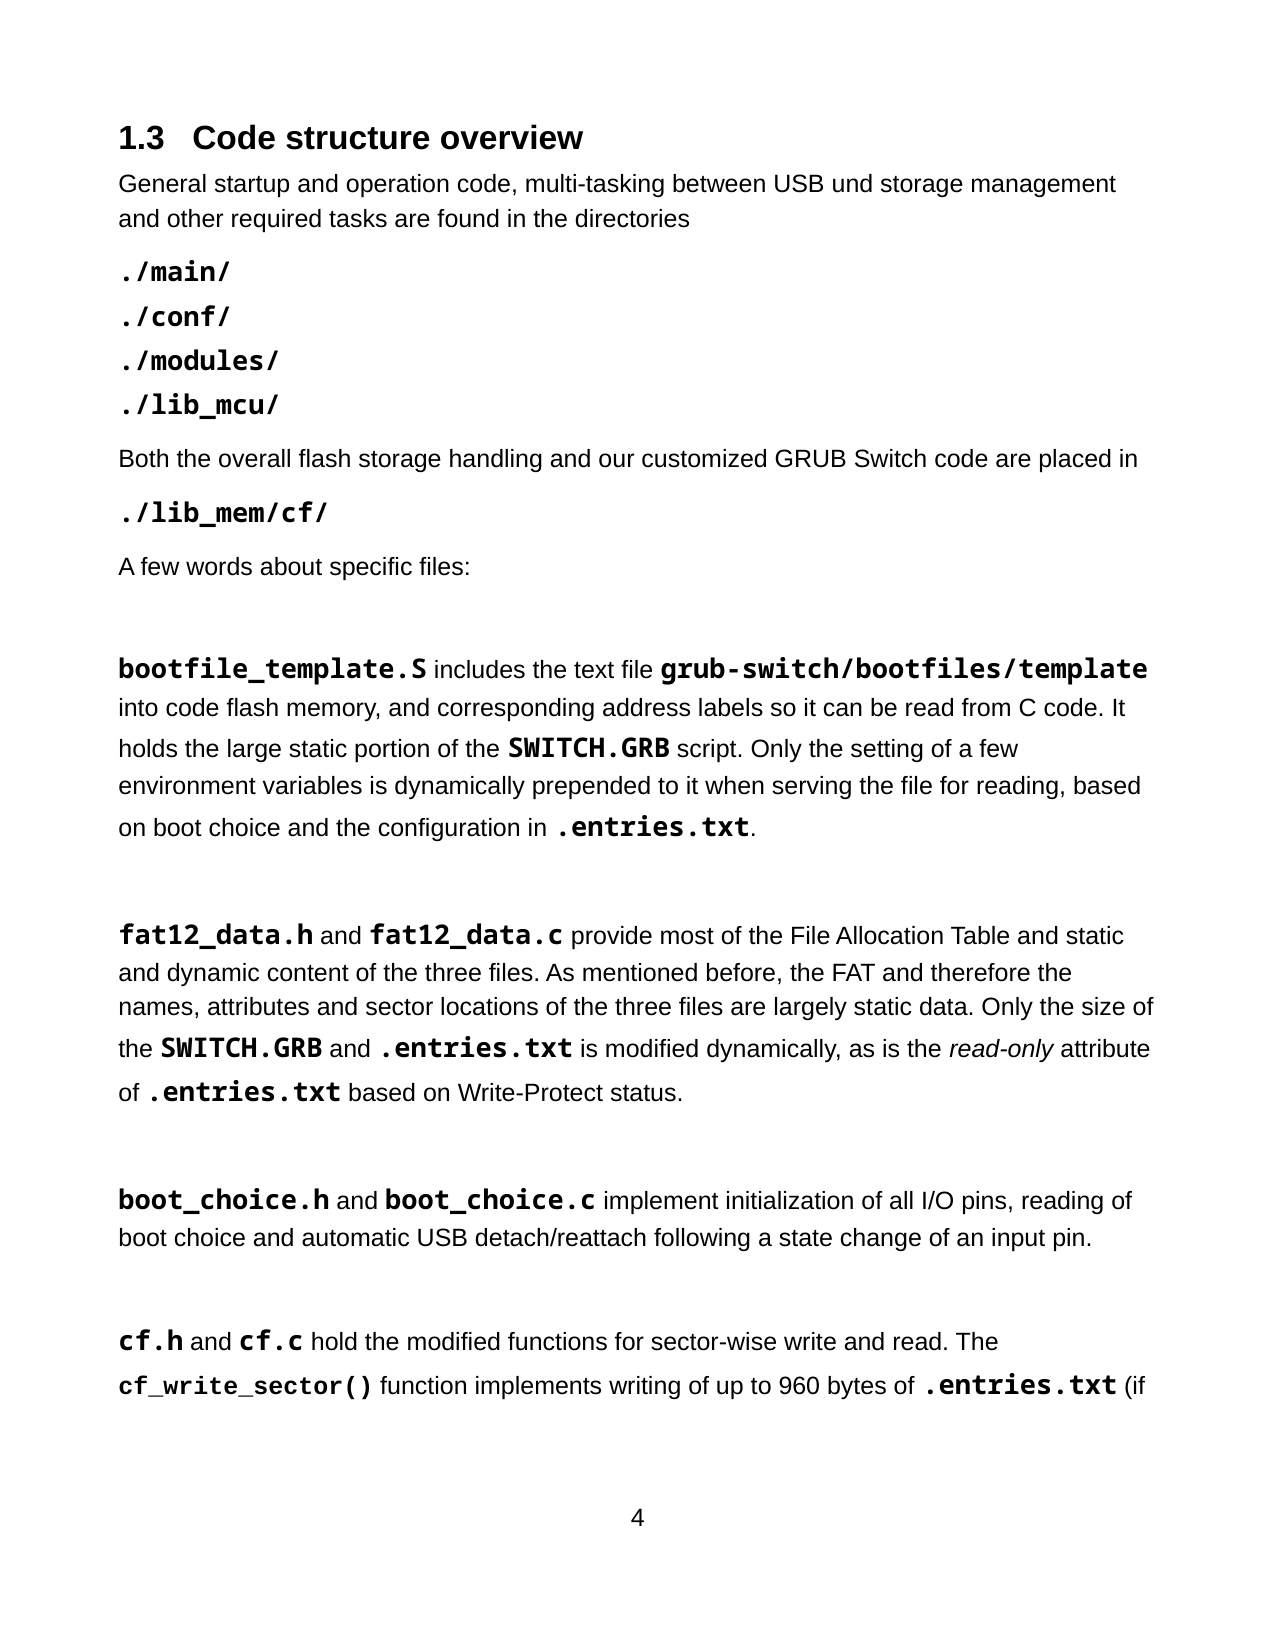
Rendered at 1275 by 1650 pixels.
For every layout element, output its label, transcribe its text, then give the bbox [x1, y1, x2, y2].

text A few words about specific files: [118, 552, 1157, 581]
text Both the overall flash storage handling and our customized GRUB Switch code are placed in [118, 444, 1157, 473]
text boot_choice.h and boot_choice.c implement initialization of all I/O pins, reading of boot choice and automatic USB detach/reattach following a state change of an input pin. [118, 1180, 1157, 1252]
text bootfile_template.S includes the text file grub-switch/bootfiles/template into code flash memory, and corresponding address labels so it can be read from C code. It holds the large static portion of the SWITCH.GRB script. Only the setting of a few environment variables is dynamically prepended to it when serving the file for reading, based on boot choice and the configuration in .entries.txt. [118, 650, 1157, 844]
text ./main/ ./conf/ ./modules/ ./lib_mcu/ [118, 253, 1157, 422]
subtitle Code structure overview [118, 118, 1157, 157]
text General startup and operation code, multi-tasking between USB und storage management and other required tasks are found in the directories [118, 169, 1157, 232]
text cf.h and cf.c hold the modified functions for sector-wise write and read. The cf_write_sector() function implements writing of up to 960 bytes of .entries.txt (if [118, 1321, 1157, 1402]
text fat12_data.h and fat12_data.c provide most of the File Allocation Table and static and dynamic content of the three files. As mentioned before, the FAT and therefore the names, attributes and sector locations of the three files are largely static data. Only the size of the SWITCH.GRB and .entries.txt is modified dynamically, as is the read-only attribute of .entries.txt based on Write-Protect status. [118, 915, 1157, 1109]
text ./lib_mem/cf/ [118, 493, 1157, 530]
